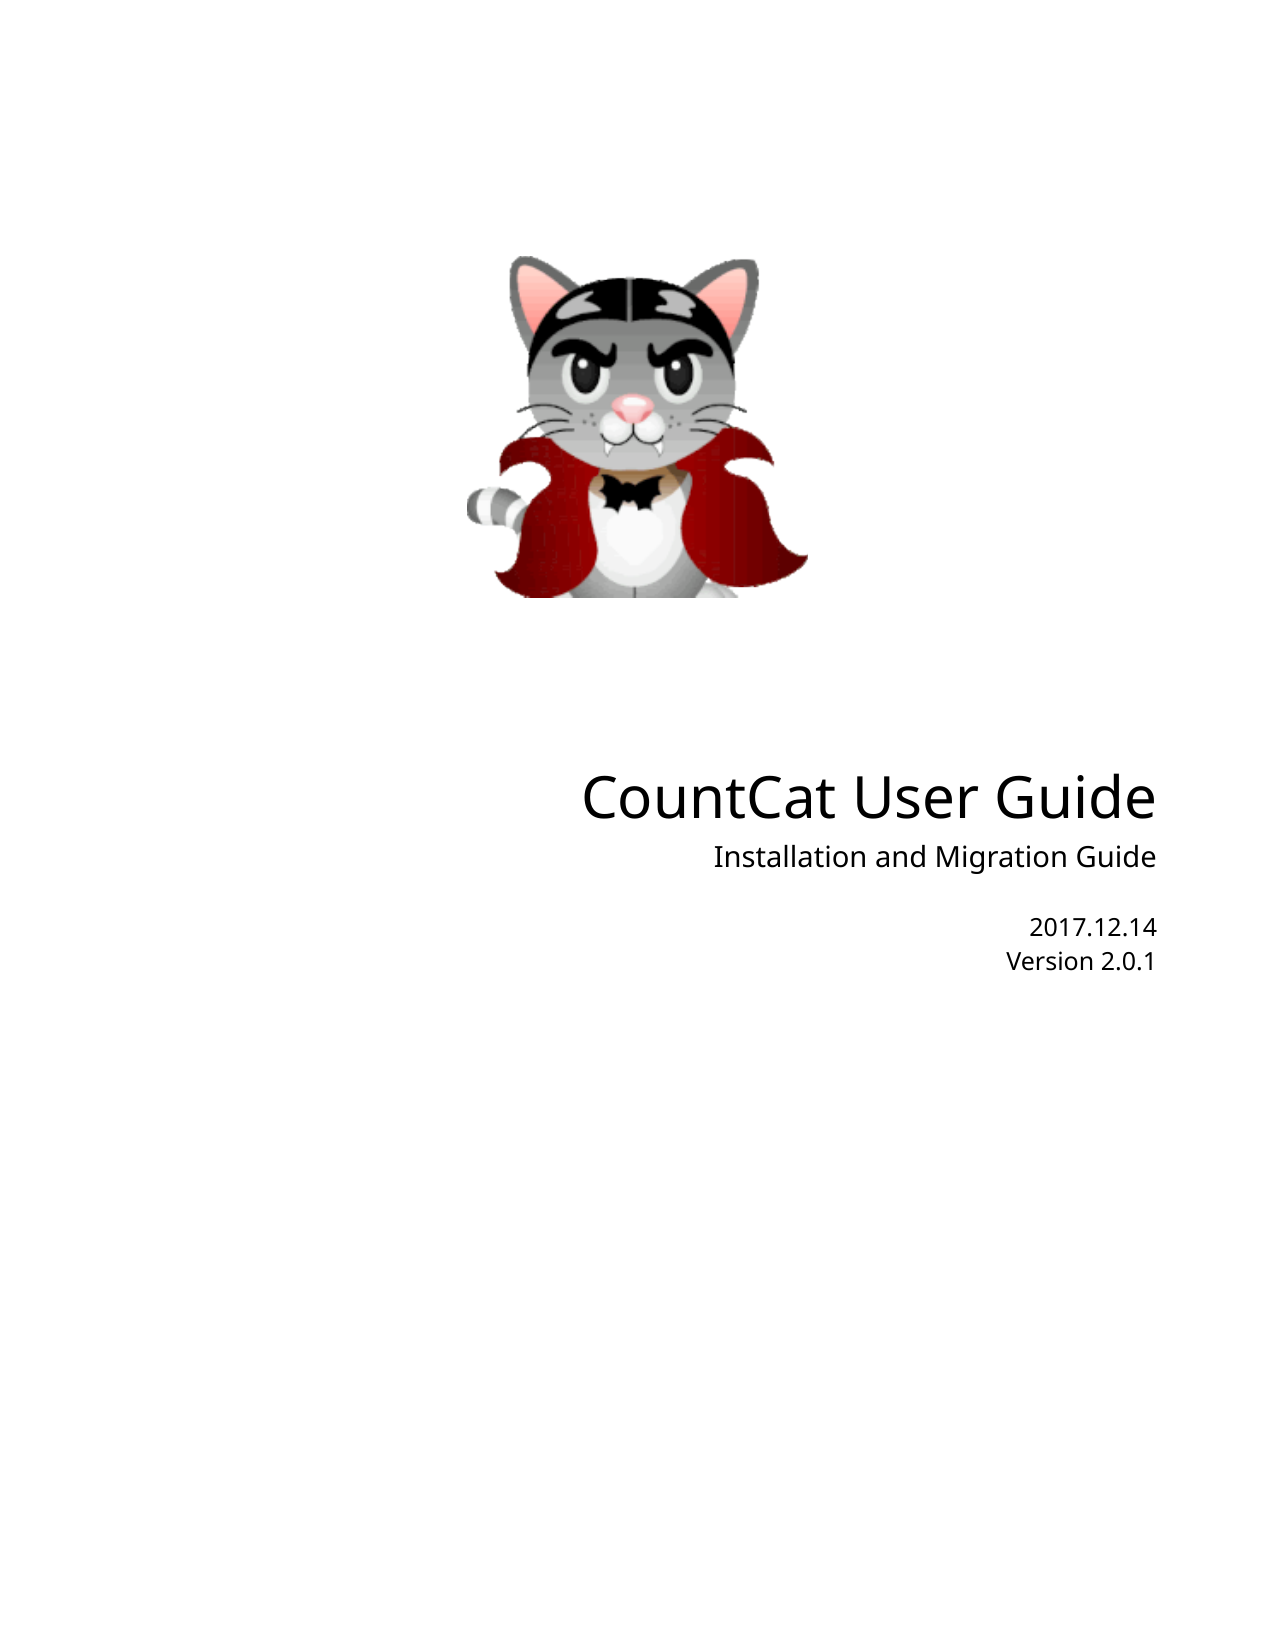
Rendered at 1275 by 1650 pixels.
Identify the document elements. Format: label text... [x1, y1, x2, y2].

text Installation and Migration Guide [118, 836, 1157, 876]
text 2017.12.14 [118, 910, 1157, 944]
picture [467, 256, 808, 598]
text Version 2.0.1 [118, 944, 1157, 978]
text CountCat User Guide [118, 756, 1157, 836]
